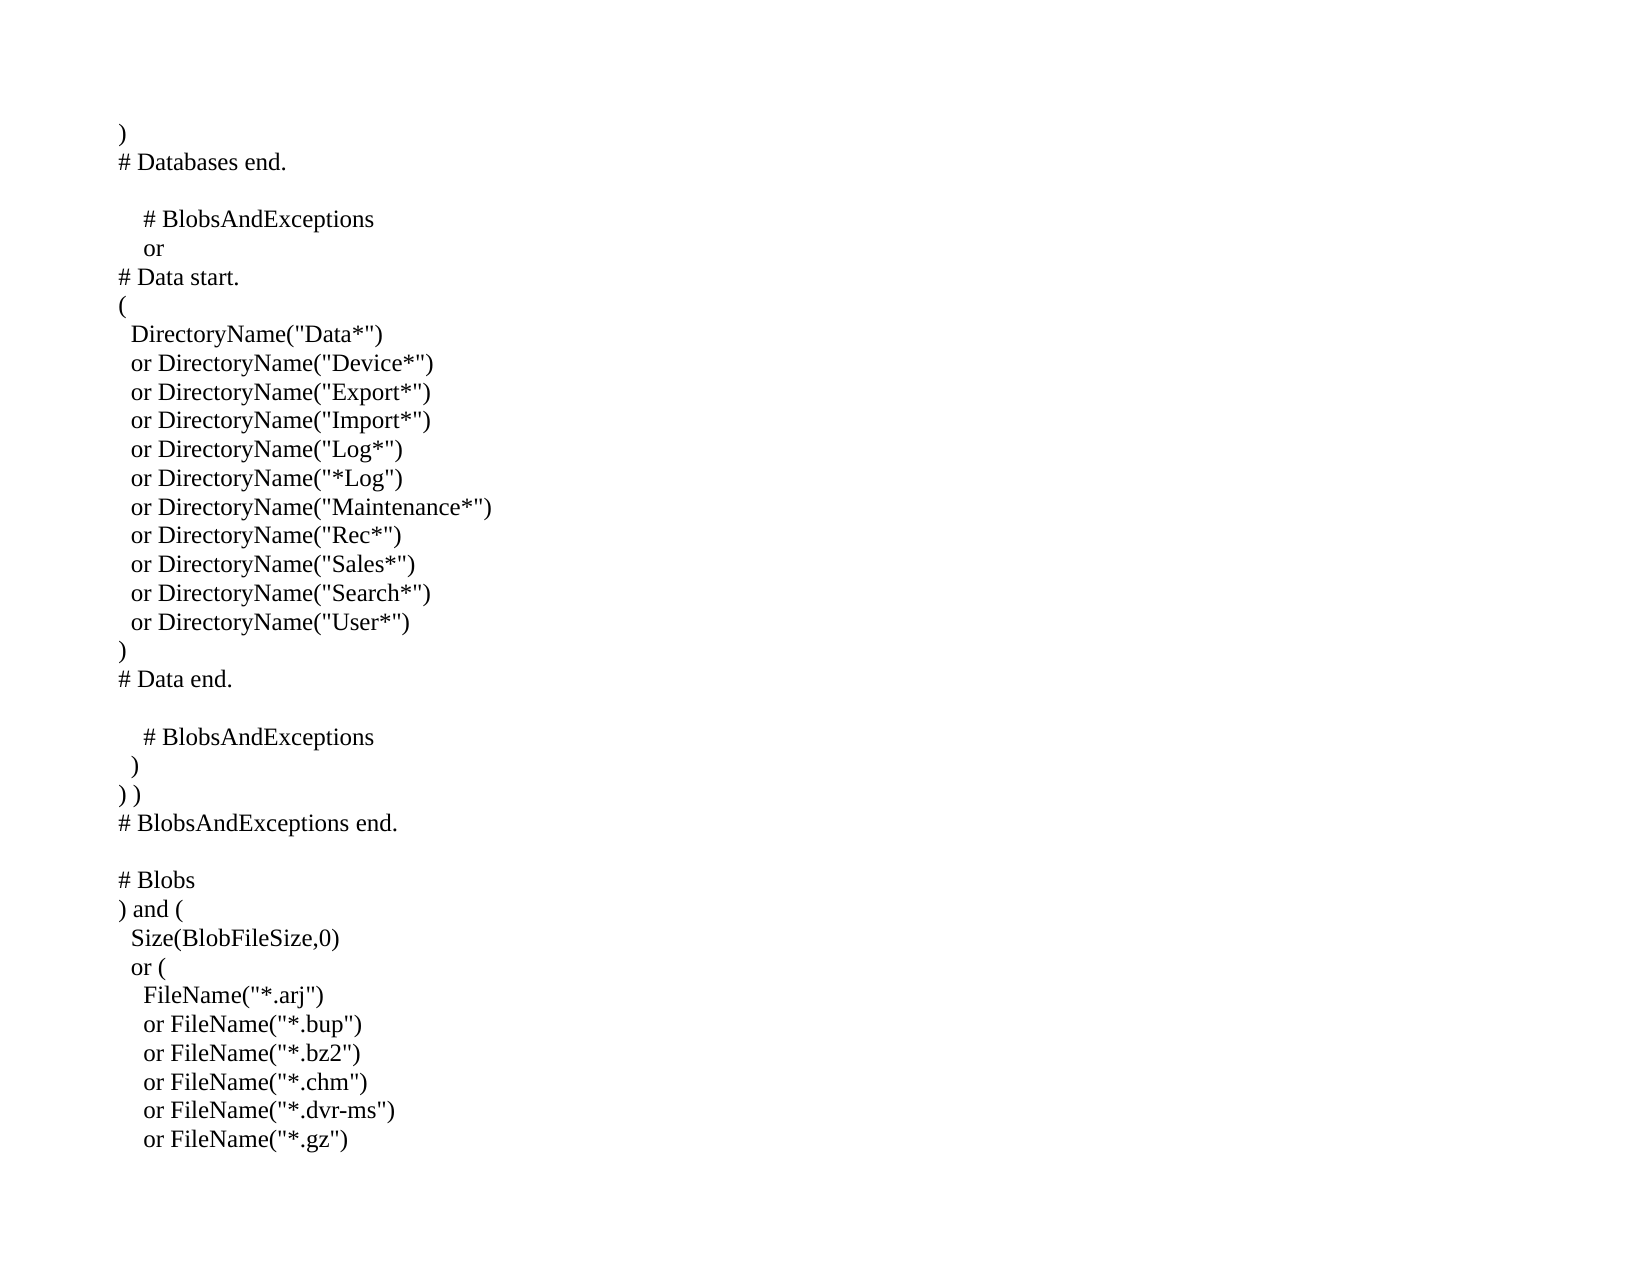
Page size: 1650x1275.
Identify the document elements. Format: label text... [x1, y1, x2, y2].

text or FileName("*.bup") [118, 1009, 1532, 1038]
text # BlobsAndExceptions [118, 204, 1532, 233]
text # Databases end. [118, 147, 1532, 176]
text or FileName("*.gz") [118, 1124, 1532, 1153]
text # Blobs [118, 866, 1532, 894]
text or DirectoryName("Import*") [118, 406, 1532, 434]
text or DirectoryName("Maintenance*") [118, 492, 1532, 521]
text or DirectoryName("Device*") [118, 348, 1532, 377]
text or DirectoryName("Sales*") [118, 549, 1532, 578]
text ) and ( [118, 894, 1532, 923]
text or DirectoryName("Export*") [118, 377, 1532, 406]
text ) [118, 636, 1532, 664]
text or FileName("*.bz2") [118, 1038, 1532, 1067]
text or DirectoryName("Search*") [118, 578, 1532, 607]
text ) ) [118, 779, 1532, 808]
text ( [118, 291, 1532, 319]
text FileName("*.arj") [118, 981, 1532, 1009]
text ) [118, 118, 1532, 147]
text or FileName("*.chm") [118, 1067, 1532, 1096]
text or FileName("*.dvr-ms") [118, 1096, 1532, 1124]
text ) [118, 751, 1532, 779]
text or ( [118, 952, 1532, 981]
text or [118, 233, 1532, 262]
text Size(BlobFileSize,0) [118, 923, 1532, 952]
text # Data end. [118, 664, 1532, 693]
text or DirectoryName("Rec*") [118, 521, 1532, 549]
text DirectoryName("Data*") [118, 319, 1532, 348]
text # BlobsAndExceptions [118, 722, 1532, 751]
text or DirectoryName("*Log") [118, 463, 1532, 492]
text # BlobsAndExceptions end. [118, 808, 1532, 837]
text or DirectoryName("Log*") [118, 434, 1532, 463]
text or DirectoryName("User*") [118, 607, 1532, 636]
text # Data start. [118, 262, 1532, 291]
